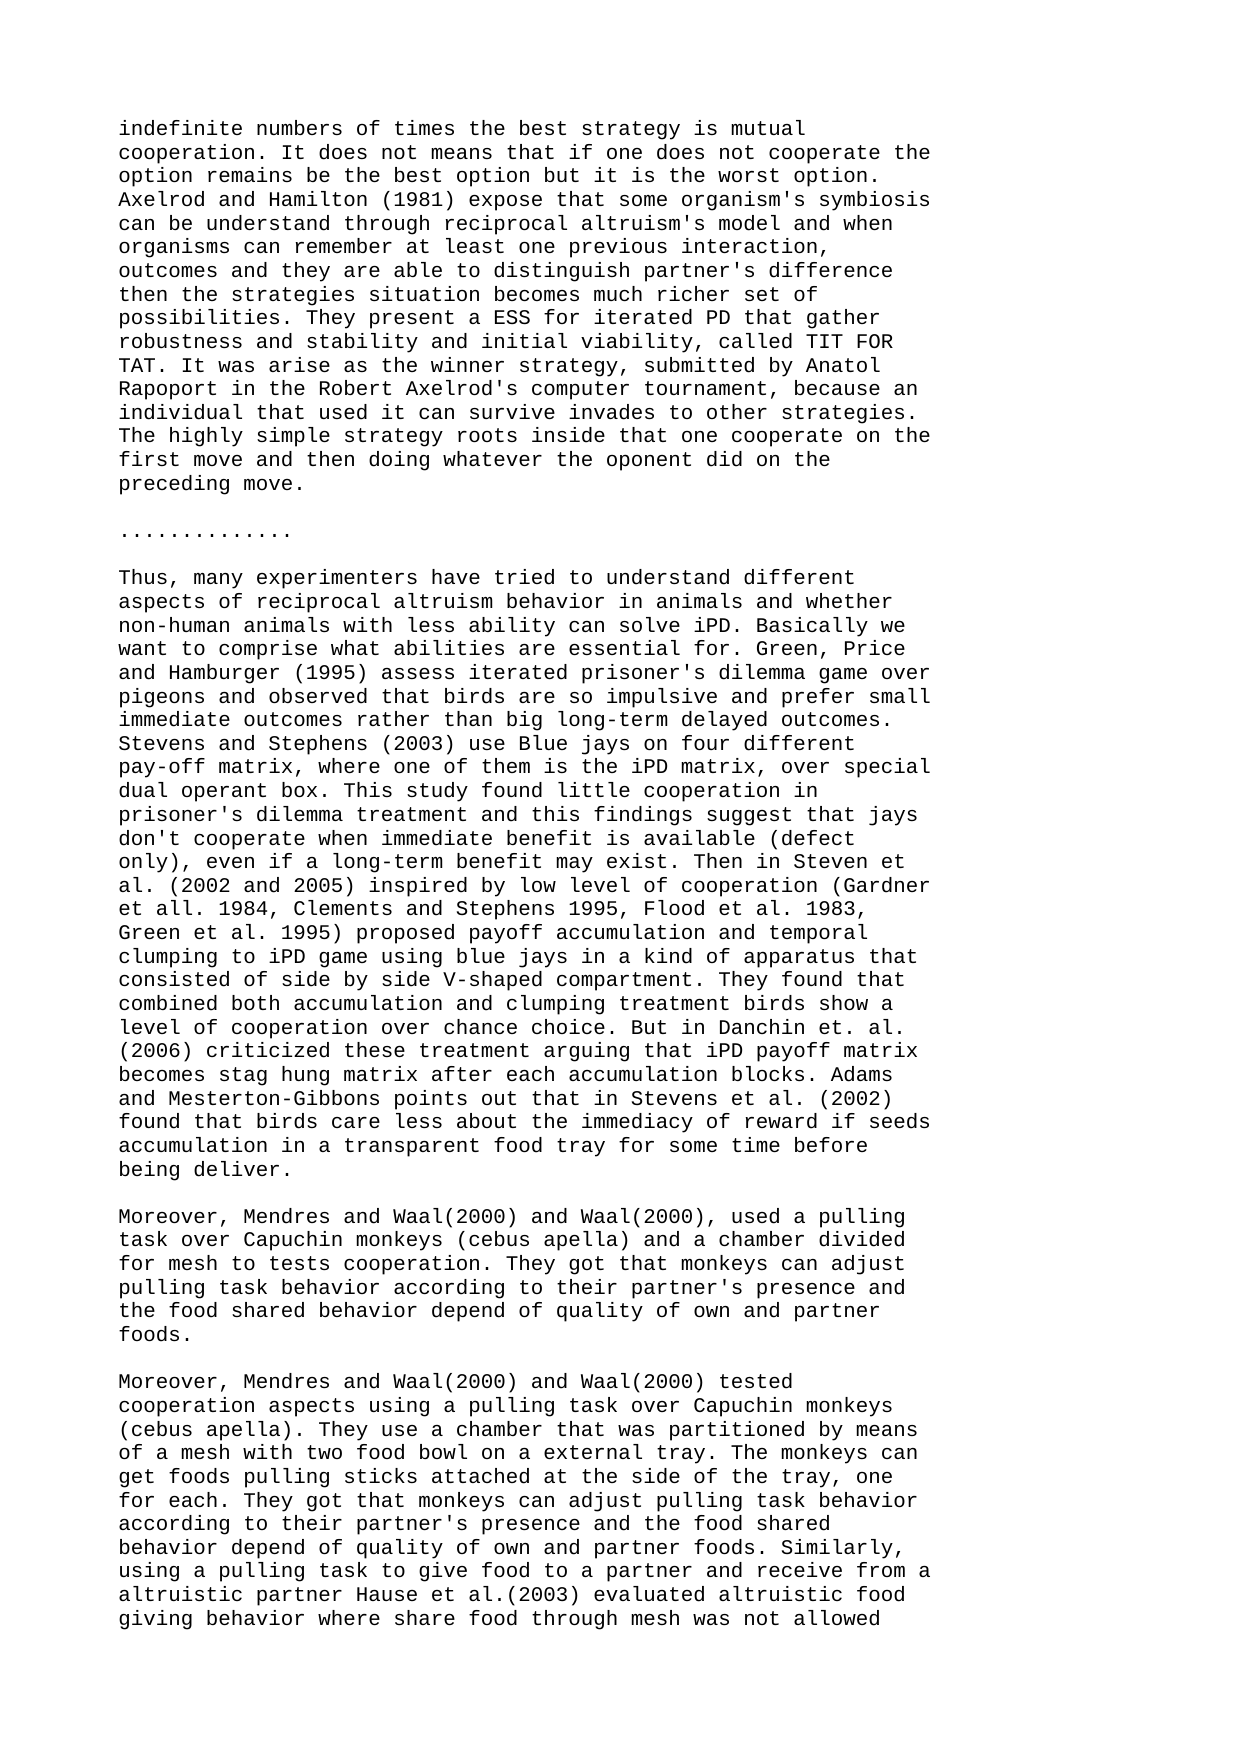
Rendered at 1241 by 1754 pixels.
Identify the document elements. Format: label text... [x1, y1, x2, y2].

text pigeons and observed that birds are so impulsive and prefer small [118, 686, 1122, 709]
text robustness and stability and initial viability, called TIT FOR [118, 331, 1122, 354]
text accumulation in a transparent food tray for some time before [118, 1135, 1122, 1158]
text want to comprise what abilities are essential for. Green, Price [118, 638, 1122, 662]
text don't cooperate when immediate benefit is available (defect [118, 827, 1122, 851]
text organisms can remember at least one previous interaction, [118, 236, 1122, 260]
text clumping to iPD game using blue jays in a kind of apparatus that [118, 946, 1122, 969]
text outcomes and they are able to distinguish partner's difference [118, 260, 1122, 284]
text et all. 1984, Clements and Stephens 1995, Flood et al. 1983, [118, 898, 1122, 922]
text combined both accumulation and clumping treatment birds show a [118, 993, 1122, 1017]
text option remains be the best option but it is the worst option. [118, 165, 1122, 189]
text .............. [118, 520, 1122, 544]
text Thus, many experimenters have tried to understand different [118, 567, 1122, 591]
text task over Capuchin monkeys (cebus apella) and a chamber divided [118, 1229, 1122, 1253]
text and Mesterton-Gibbons points out that in Stevens et al. (2002) [118, 1088, 1122, 1111]
text indefinite numbers of times the best strategy is mutual [118, 118, 1122, 142]
text behavior depend of quality of own and partner foods. Similarly, [118, 1537, 1122, 1561]
text using a pulling task to give food to a partner and receive from a [118, 1561, 1122, 1584]
text Stevens and Stephens (2003) use Blue jays on four different [118, 733, 1122, 757]
text get foods pulling sticks attached at the side of the tray, one [118, 1466, 1122, 1489]
text can be understand through reciprocal altruism's model and when [118, 213, 1122, 236]
text pay-off matrix, where one of them is the iPD matrix, over special [118, 757, 1122, 780]
text pulling task behavior according to their partner's presence and [118, 1277, 1122, 1300]
text for mesh to tests cooperation. They got that monkeys can adjust [118, 1253, 1122, 1277]
text for each. They got that monkeys can adjust pulling task behavior [118, 1489, 1122, 1513]
text according to their partner's presence and the food shared [118, 1513, 1122, 1537]
text foods. [118, 1324, 1122, 1348]
text individual that used it can survive invades to other strategies. [118, 402, 1122, 426]
text of a mesh with two food bowl on a external tray. The monkeys can [118, 1442, 1122, 1466]
text found that birds care less about the immediacy of reward if seeds [118, 1111, 1122, 1135]
text prisoner's dilemma treatment and this findings suggest that jays [118, 804, 1122, 827]
text TAT. It was arise as the winner strategy, submitted by Anatol [118, 354, 1122, 378]
text The highly simple strategy roots inside that one cooperate on the [118, 426, 1122, 449]
text the food shared behavior depend of quality of own and partner [118, 1300, 1122, 1324]
text being deliver. [118, 1158, 1122, 1182]
text only), even if a long-term benefit may exist. Then in Steven et [118, 851, 1122, 875]
text Moreover, Mendres and Waal(2000) and Waal(2000) tested [118, 1371, 1122, 1395]
text possibilities. They present a ESS for iterated PD that gather [118, 307, 1122, 331]
text cooperation aspects using a pulling task over Capuchin monkeys [118, 1395, 1122, 1419]
text Green et al. 1995) proposed payoff accumulation and temporal [118, 922, 1122, 946]
text and Hamburger (1995) assess iterated prisoner's dilemma game over [118, 662, 1122, 686]
text al. (2002 and 2005) inspired by low level of cooperation (Gardner [118, 875, 1122, 898]
text becomes stag hung matrix after each accumulation blocks. Adams [118, 1064, 1122, 1088]
text then the strategies situation becomes much richer set of [118, 284, 1122, 307]
text immediate outcomes rather than big long-term delayed outcomes. [118, 709, 1122, 733]
text first move and then doing whatever the oponent did on the [118, 449, 1122, 473]
text Rapoport in the Robert Axelrod's computer tournament, because an [118, 378, 1122, 402]
text non-human animals with less ability can solve iPD. Basically we [118, 615, 1122, 638]
text giving behavior where share food through mesh was not allowed [118, 1608, 1122, 1631]
text Moreover, Mendres and Waal(2000) and Waal(2000), used a pulling [118, 1206, 1122, 1229]
text preceding move. [118, 473, 1122, 496]
text Axelrod and Hamilton (1981) expose that some organism's symbiosis [118, 189, 1122, 213]
text level of cooperation over chance choice. But in Danchin et. al. [118, 1017, 1122, 1040]
text aspects of reciprocal altruism behavior in animals and whether [118, 591, 1122, 615]
text dual operant box. This study found little cooperation in [118, 780, 1122, 804]
text cooperation. It does not means that if one does not cooperate the [118, 142, 1122, 165]
text altruistic partner Hause et al.(2003) evaluated altruistic food [118, 1584, 1122, 1608]
text consisted of side by side V-shaped compartment. They found that [118, 969, 1122, 993]
text (cebus apella). They use a chamber that was partitioned by means [118, 1419, 1122, 1442]
text (2006) criticized these treatment arguing that iPD payoff matrix [118, 1040, 1122, 1064]
